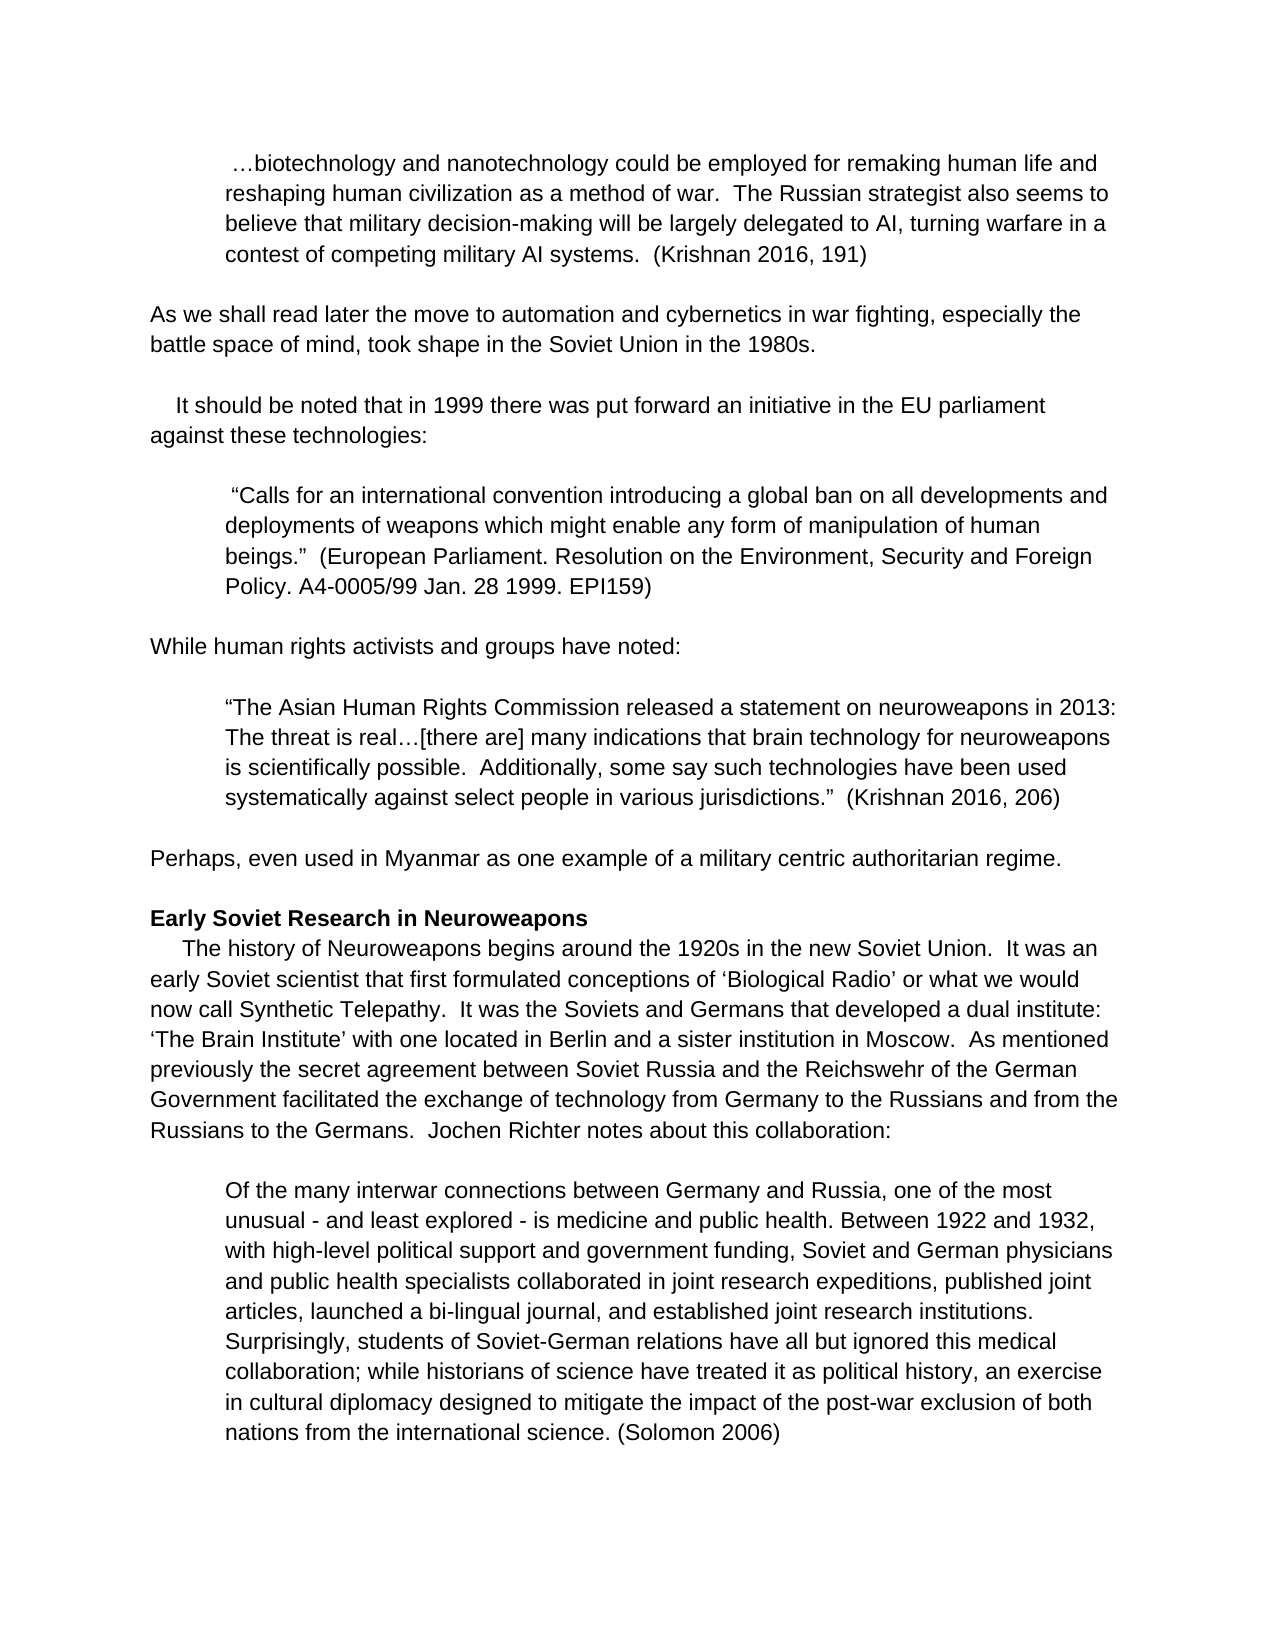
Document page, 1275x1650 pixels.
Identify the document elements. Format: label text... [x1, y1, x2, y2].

text “Calls for an international convention introducing a global ban on all developments and deployments of weapons which might enable any form of manipulation of human beings.” (European Parliament. Resolution on the Environment, Security and Foreign Policy. A4-0005/99 Jan. 28 1999. EPI159) [225, 482, 1125, 599]
text As we shall read later the move to automation and cybernetics in war fighting, especially the battle space of mind, took shape in the Soviet Union in the 1980s. [150, 301, 1125, 358]
text Of the many interwar connections between Germany and Russia, one of the most unusual - and least explored - is medicine and public health. Between 1922 and 1932, with high-level political support and government funding, Soviet and German physicians and public health specialists collaborated in joint research expeditions, published joint articles, launched a bi-lingual journal, and established joint research institutions. Surprisingly, students of Soviet-German relations have all but ignored this medical collaboration; while historians of science have treated it as political history, an exercise in cultural diplomacy designed to mitigate the impact of the post-war exclusion of both nations from the international science. (Solomon 2006) [225, 1177, 1125, 1445]
text …biotechnology and nanotechnology could be employed for remaking human life and reshaping human civilization as a method of war. The Russian strategist also seems to believe that military decision-making will be largely delegated to AI, turning warfare in a contest of competing military AI systems. (Krishnan 2016, 191) [225, 150, 1125, 267]
text Perhaps, even used in Myanmar as one example of a military centric authoritarian regime. [150, 845, 1125, 871]
text “The Asian Human Rights Commission released a statement on neuroweapons in 2013: The threat is real…[there are] many indications that brain technology for neuroweapons is scientifically possible. Additionally, some say such technologies have been used systematically against select people in various jurisdictions.” (Krishnan 2016, 206) [225, 694, 1125, 811]
text While human rights activists and groups have noted: [150, 633, 1125, 660]
text It should be noted that in 1999 there was put forward an initiative in the EU parliament against these technologies: [150, 392, 1125, 448]
text The history of Neuroweapons begins around the 1920s in the new Soviet Union. It was an early Soviet scientist that first formulated conceptions of ‘Biological Radio’ or what we would now call Synthetic Telepathy. It was the Soviets and Germans that developed a dual institute: ‘The Brain Institute’ with one located in Berlin and a sister institution in Moscow. As mentioned previously the secret agreement between Soviet Russia and the Reichswehr of the German Government facilitated the exchange of technology from Germany to the Russians and from the Russians to the Germans. Jochen Richter notes about this collaboration: [150, 935, 1125, 1143]
text Early Soviet Research in Neuroweapons [150, 905, 1125, 932]
